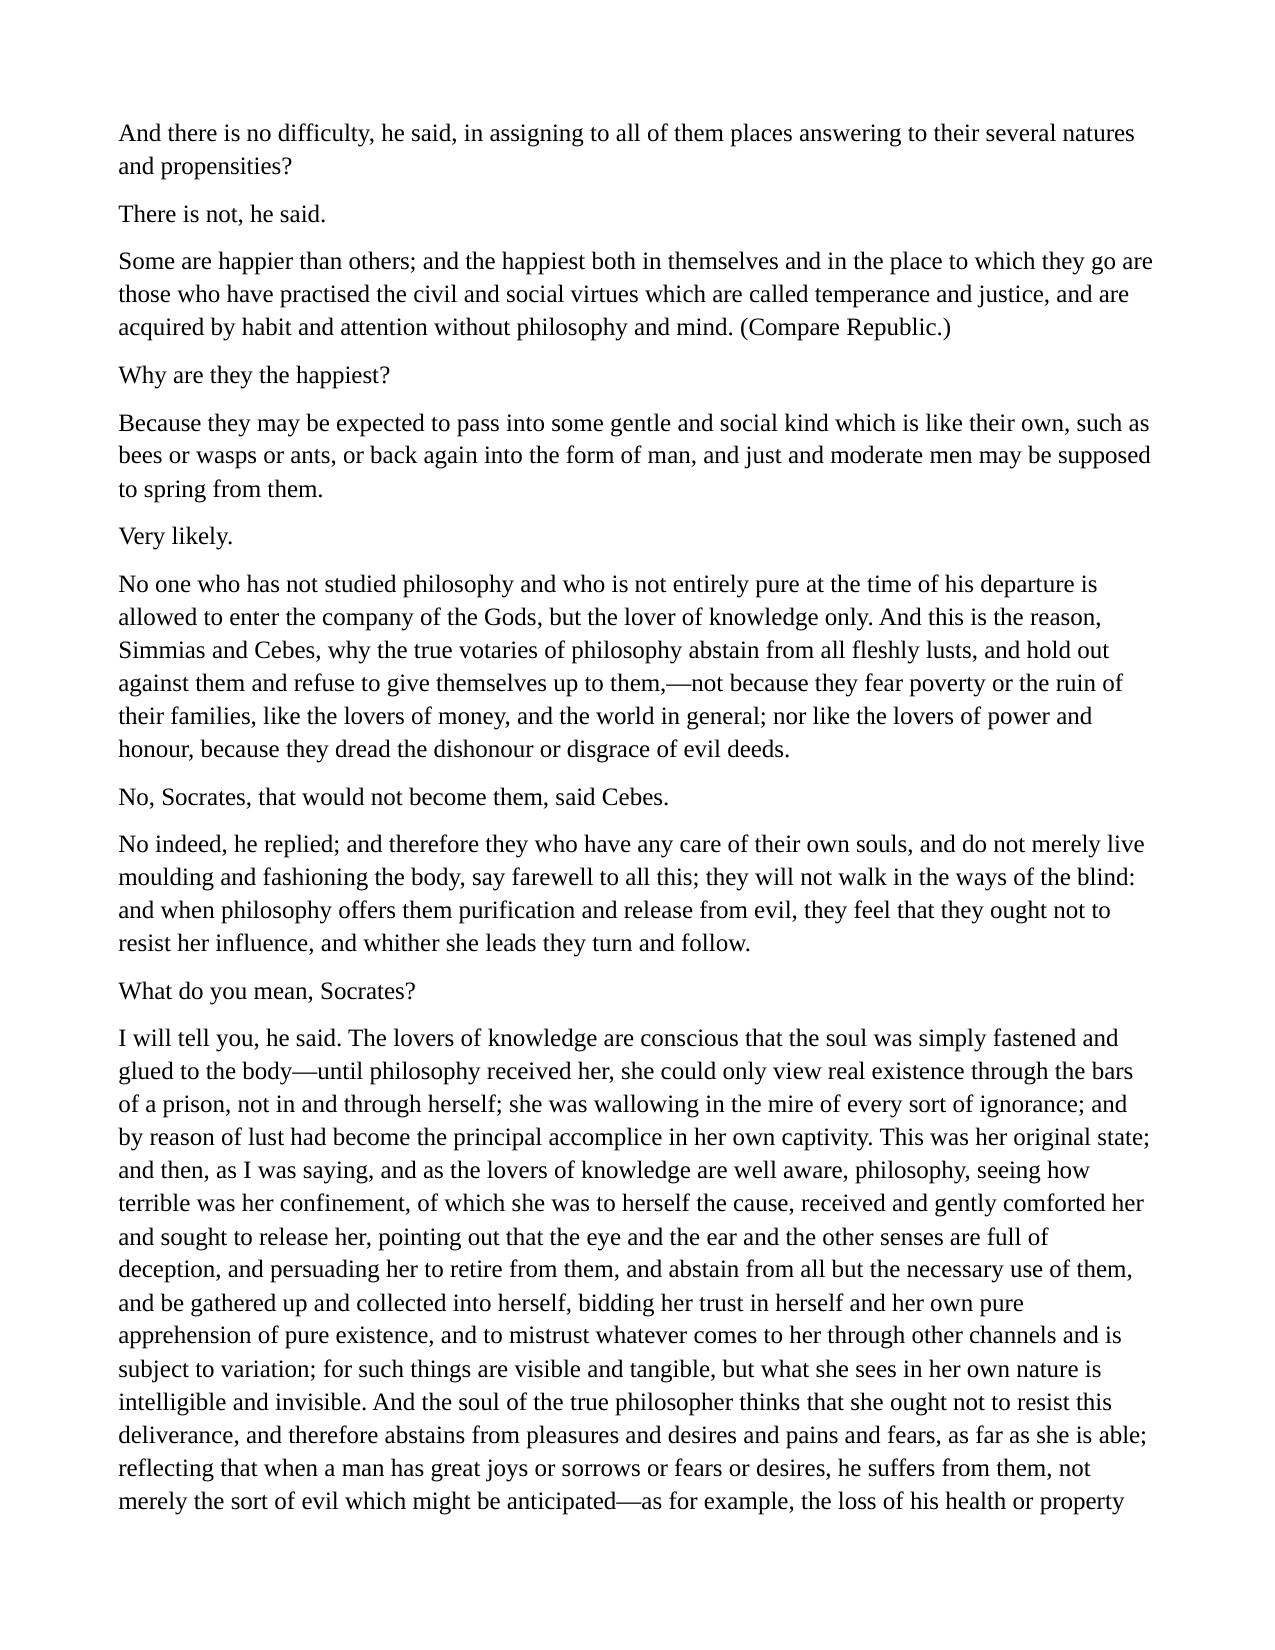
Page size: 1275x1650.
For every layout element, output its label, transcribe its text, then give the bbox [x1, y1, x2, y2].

text Some are happier than others; and the happiest both in themselves and in the place to which they go are those who have practised the civil and social virtues which are called temperance and justice, and are acquired by habit and attention without philosophy and mind. (Compare Republic.) [118, 246, 1157, 341]
text Very likely. [118, 521, 1157, 550]
text What do you mean, Socrates? [118, 976, 1157, 1004]
text No indeed, he replied; and therefore they who have any care of their own souls, and do not merely live moulding and fashioning the body, say farewell to all this; they will not walk in the ways of the blind: and when philosophy offers them purification and release from evil, they feel that they ought not to resist her influence, and whither she leads they turn and follow. [118, 829, 1157, 957]
text I will tell you, he said. The lovers of knowledge are conscious that the soul was simply fastened and glued to the body—until philosophy received her, she could only view real existence through the bars of a prison, not in and through herself; she was wallowing in the mire of every sort of ignorance; and by reason of lust had become the principal accomplice in her own captivity. This was her original state; and then, as I was saying, and as the lovers of knowledge are well aware, philosophy, seeing how terrible was her confinement, of which she was to herself the cause, received and gently comforted her and sought to release her, pointing out that the eye and the ear and the other senses are full of deception, and persuading her to retire from them, and abstain from all but the necessary use of them, and be gathered up and collected into herself, bidding her trust in herself and her own pure apprehension of pure existence, and to mistrust whatever comes to her through other channels and is subject to variation; for such things are visible and tangible, but what she sees in her own nature is intelligible and invisible. And the soul of the true philosopher thinks that she ought not to resist this deliverance, and therefore abstains from pleasures and desires and pains and fears, as far as she is able; reflecting that when a man has great joys or sorrows or fears or desires, he suffers from them, not merely the sort of evil which might be anticipated—as for example, the loss of his health or property [118, 1023, 1157, 1514]
text No, Socrates, that would not become them, said Cebes. [118, 782, 1157, 810]
text Why are they the happiest? [118, 360, 1157, 389]
text No one who has not studied philosophy and who is not entirely pure at the time of his departure is allowed to enter the company of the Gods, but the lover of knowledge only. And this is the reason, Simmias and Cebes, why the true votaries of philosophy abstain from all fleshly lusts, and hold out against them and refuse to give themselves up to them,—not because they fear poverty or the ruin of their families, like the lovers of money, and the world in general; nor like the lovers of power and honour, because they dread the dishonour or disgrace of evil deeds. [118, 569, 1157, 763]
text And there is no difficulty, he said, in assigning to all of them places answering to their several natures and propensities? [118, 118, 1157, 180]
text Because they may be expected to pass into some gentle and social kind which is like their own, such as bees or wasps or ants, or back again into the form of man, and just and moderate men may be supposed to spring from them. [118, 408, 1157, 502]
text There is not, he said. [118, 199, 1157, 227]
